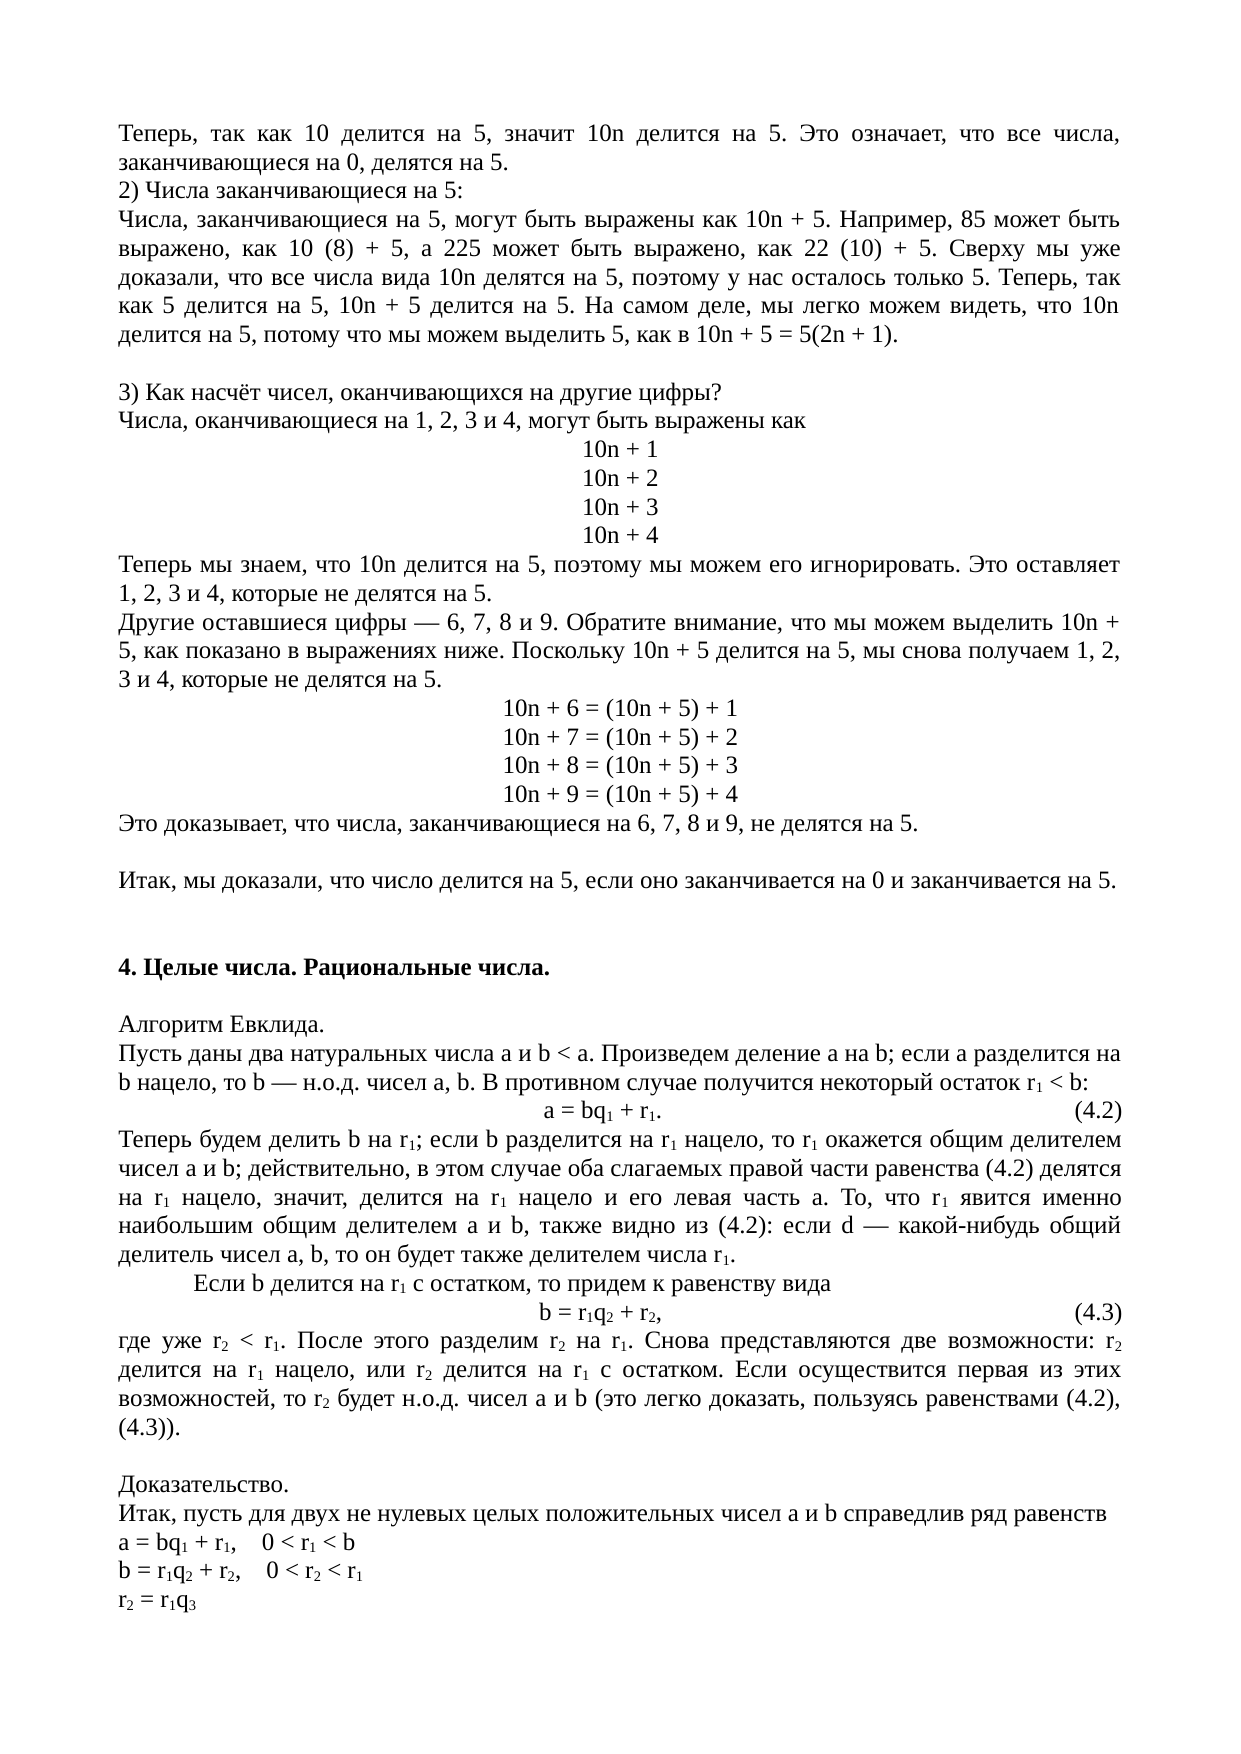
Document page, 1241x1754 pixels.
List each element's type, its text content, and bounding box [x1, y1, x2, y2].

text r2 = r1q3 [118, 1584, 1122, 1613]
text Итак, пусть для двух не нулевых целых положительных чисел a и b справедлив ряд равенств [118, 1498, 1122, 1527]
text b = r1q2 + r2, 0 < r2 < r1 [118, 1556, 1122, 1584]
text Теперь мы знаем, что 10n делится на 5, поэтому мы можем его игнорировать. Это оставляет 1, 2, 3 и 4, которые не делятся на 5. [118, 549, 1122, 607]
text 10n + 6 = (10n + 5) + 1 [118, 693, 1122, 722]
text 10n + 3 [118, 492, 1122, 521]
text Это доказывает, что числа, заканчивающиеся на 6, 7, 8 и 9, не делятся на 5. [118, 808, 1122, 837]
text Другие оставшиеся цифры — 6, 7, 8 и 9. Обратите внимание, что мы можем выделить 10n + 5, как показано в выражениях ниже. Поскольку 10n + 5 делится на 5, мы снова получаем 1, 2, 3 и 4, которые не делятся на 5. [118, 607, 1122, 693]
text Если b делится на r1 с остатком, то придем к равенству вида [118, 1268, 1122, 1297]
text 10n + 1 [118, 434, 1122, 463]
text 4. Целые числа. Рациональные числа. [118, 952, 1122, 981]
text 3) Как насчёт чисел, оканчивающихся на другие цифры? [118, 377, 1122, 406]
text Доказательство. [118, 1469, 1122, 1498]
text Пусть даны два натуральных числа a и b < a. Произведем деление a на b; если a разделится на b нацело, то b — н.о.д. чисел a, b. В противном случае получится некоторый остаток r1 < b: [118, 1038, 1122, 1096]
text Теперь, так как 10 делится на 5, значит 10n делится на 5. Это означает, что все числа, заканчивающиеся на 0, делятся на 5. [118, 118, 1122, 176]
text 10n + 7 = (10n + 5) + 2 [118, 722, 1122, 751]
text Числа, оканчивающиеся на 1, 2, 3 и 4, могут быть выражены как [118, 406, 1122, 434]
text b = r1q2 + r2, (4.3) [118, 1297, 1122, 1326]
text Числа, заканчивающиеся на 5, могут быть выражены как 10n + 5. Например, 85 может быть выражено, как 10 (8) + 5, а 225 может быть выражено, как 22 (10) + 5. Сверху мы уже доказали, что все числа вида 10n делятся на 5, поэтому у нас осталось только 5. Теперь, так как 5 делится на 5, 10n + 5 делится на 5. На самом деле, мы легко можем видеть, что 10n делится на 5, потому что мы можем выделить 5, как в 10n + 5 = 5(2n + 1). [118, 204, 1122, 348]
text 2) Числа заканчивающиеся на 5: [118, 176, 1122, 204]
text a = bq1 + r1, 0 < r1 < b [118, 1527, 1122, 1556]
text 10n + 2 [118, 463, 1122, 492]
text 10n + 4 [118, 521, 1122, 549]
text a = bq1 + r1. (4.2) [118, 1096, 1122, 1124]
text Алгоритм Евклида. [118, 1009, 1122, 1038]
text Теперь будем делить b на r1; если b разделится на r1 нацело, то r1 окажется общим делителем чисел a и b; действительно, в этом случае оба слагаемых правой части равенства (4.2) делятся на r1 нацело, значит, делится на r1 нацело и его левая часть a. То, что r1 явится именно наибольшим общим делителем a и b, также видно из (4.2): если d — какой-нибудь общий делитель чисел a, b, то он будет также делителем числа r1. [118, 1124, 1122, 1268]
text 10n + 9 = (10n + 5) + 4 [118, 779, 1122, 808]
text 10n + 8 = (10n + 5) + 3 [118, 751, 1122, 779]
text где уже r2 < r1. После этого разделим r2 на r1. Снова представляются две возможности: r2 делится на r1 нацело, или r2 делится на r1 с остатком. Если осуществится первая из этих возможностей, то r2 будет н.о.д. чисел a и b (это легко доказать, пользуясь равенствами (4.2), (4.3)). [118, 1326, 1122, 1441]
text Итак, мы доказали, что число делится на 5, если оно заканчивается на 0 и заканчивается на 5. [118, 866, 1122, 894]
